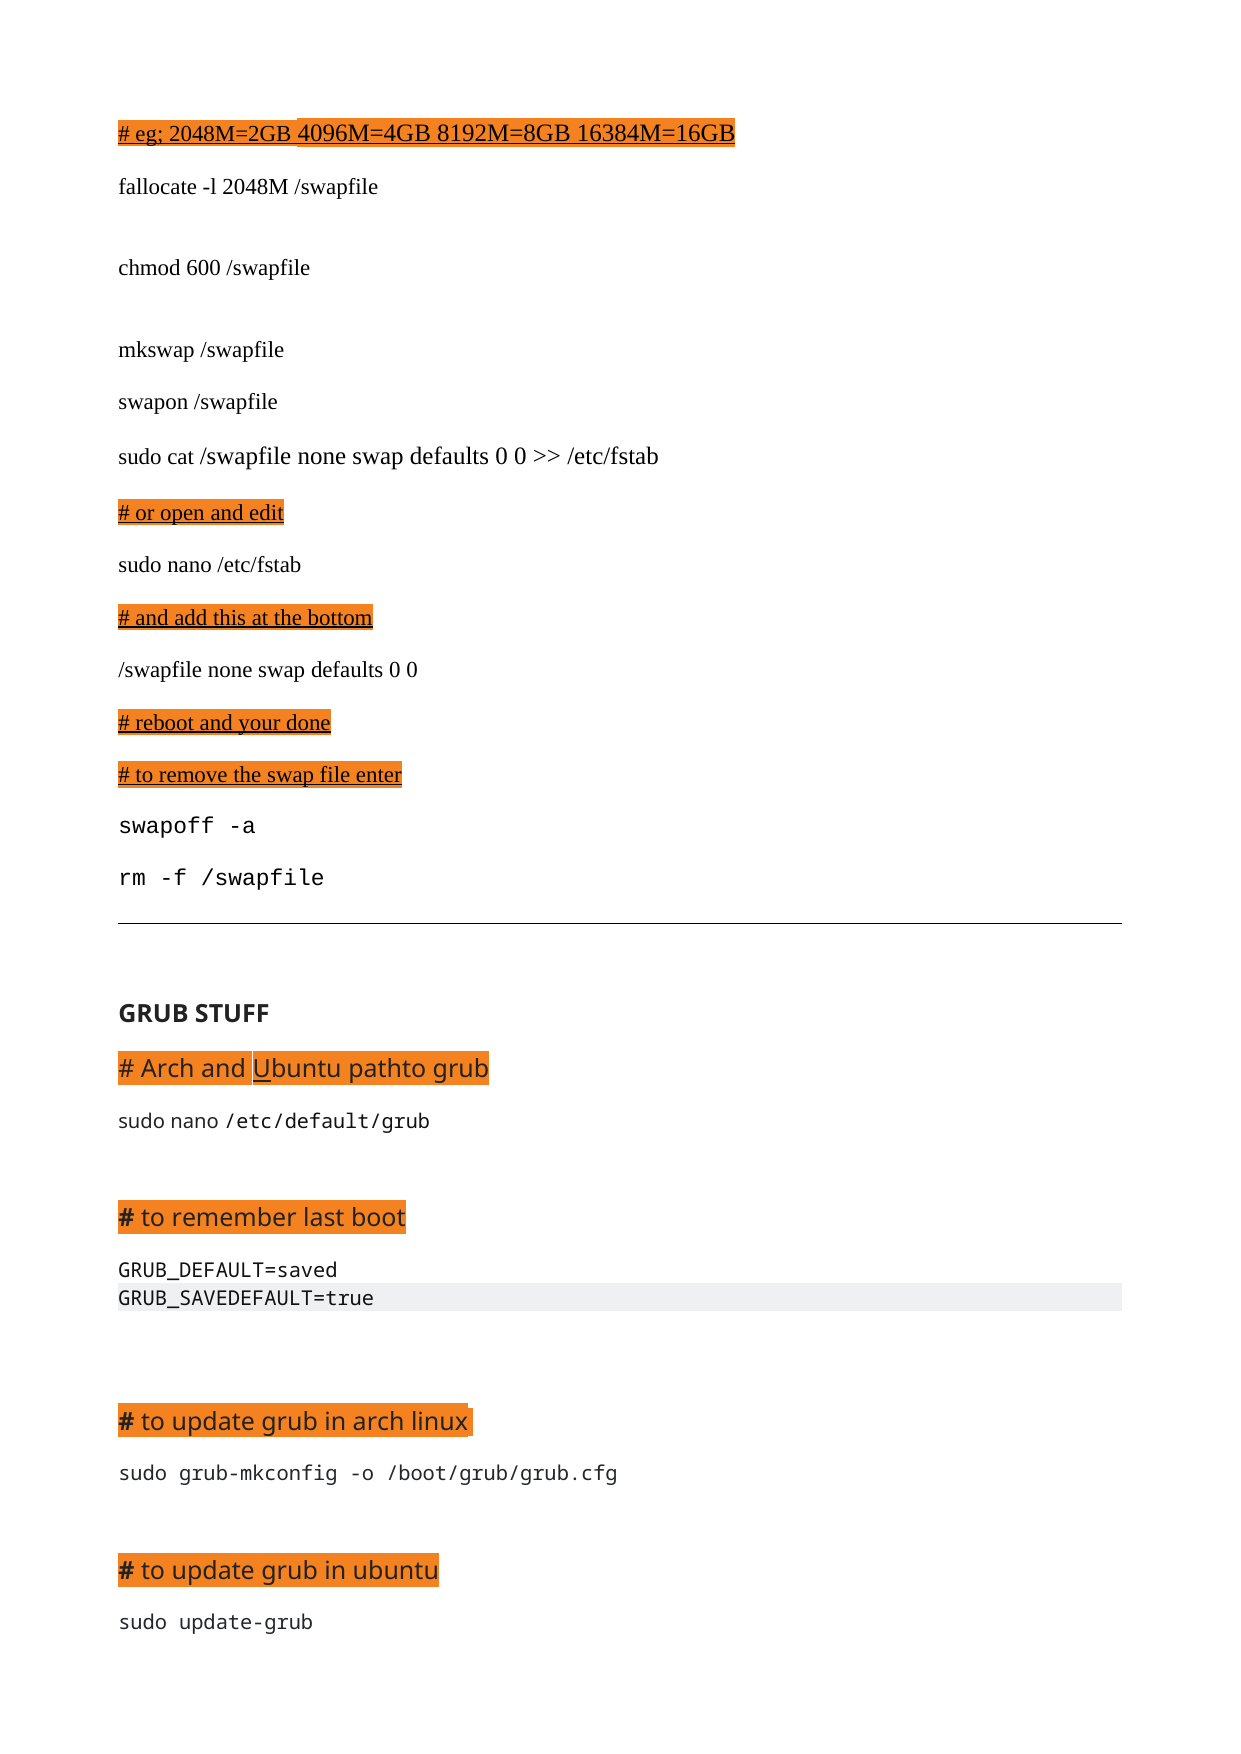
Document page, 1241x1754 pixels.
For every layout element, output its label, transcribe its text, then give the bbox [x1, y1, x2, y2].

text rm -f /swapfile [118, 866, 1122, 892]
text chmod 600 /swapfile [118, 254, 1122, 281]
text GRUB STUFF [118, 996, 1122, 1030]
text /swapfile none swap defaults 0 0 [118, 656, 1122, 682]
text sudo update-grub [118, 1608, 1122, 1636]
text # or open and edit [118, 499, 1122, 525]
text # to remove the swap file enter [118, 761, 1122, 788]
text # eg; 2048M=2GB 4096M=4GB 8192M=8GB 16384M=16GB [118, 118, 1122, 147]
text sudo cat /swapfile none swap defaults 0 0 >> /etc/fstab [118, 441, 1122, 470]
text GRUB_DEFAULT=saved [118, 1256, 1122, 1283]
text # and add this at the bottom [118, 604, 1122, 630]
text # Arch and Ubuntu pathto grub [118, 1051, 1122, 1085]
text fallocate -l 2048M /swapfile [118, 173, 1122, 199]
text # to remember last boot [118, 1200, 1122, 1234]
text ﻿ [118, 225, 1122, 254]
text sudo nano /etc/default/grub [118, 1106, 1122, 1134]
text sudo nano /etc/fstab [118, 551, 1122, 578]
text mkswap /swapfile [118, 336, 1122, 362]
text GRUB_SAVEDEFAULT=true [118, 1283, 1122, 1311]
text # reboot and your done [118, 709, 1122, 735]
text swapoff -a [118, 814, 1122, 840]
text sudo grub-mkconfig -o /boot/grub/grub.cfg [118, 1459, 1122, 1486]
text # to update grub in arch linux [118, 1403, 1122, 1437]
text # to update grub in ubuntu [118, 1553, 1122, 1587]
text swapon /swapfile [118, 388, 1122, 415]
text ﻿ [118, 307, 1122, 336]
text ﻿ [118, 470, 1122, 499]
